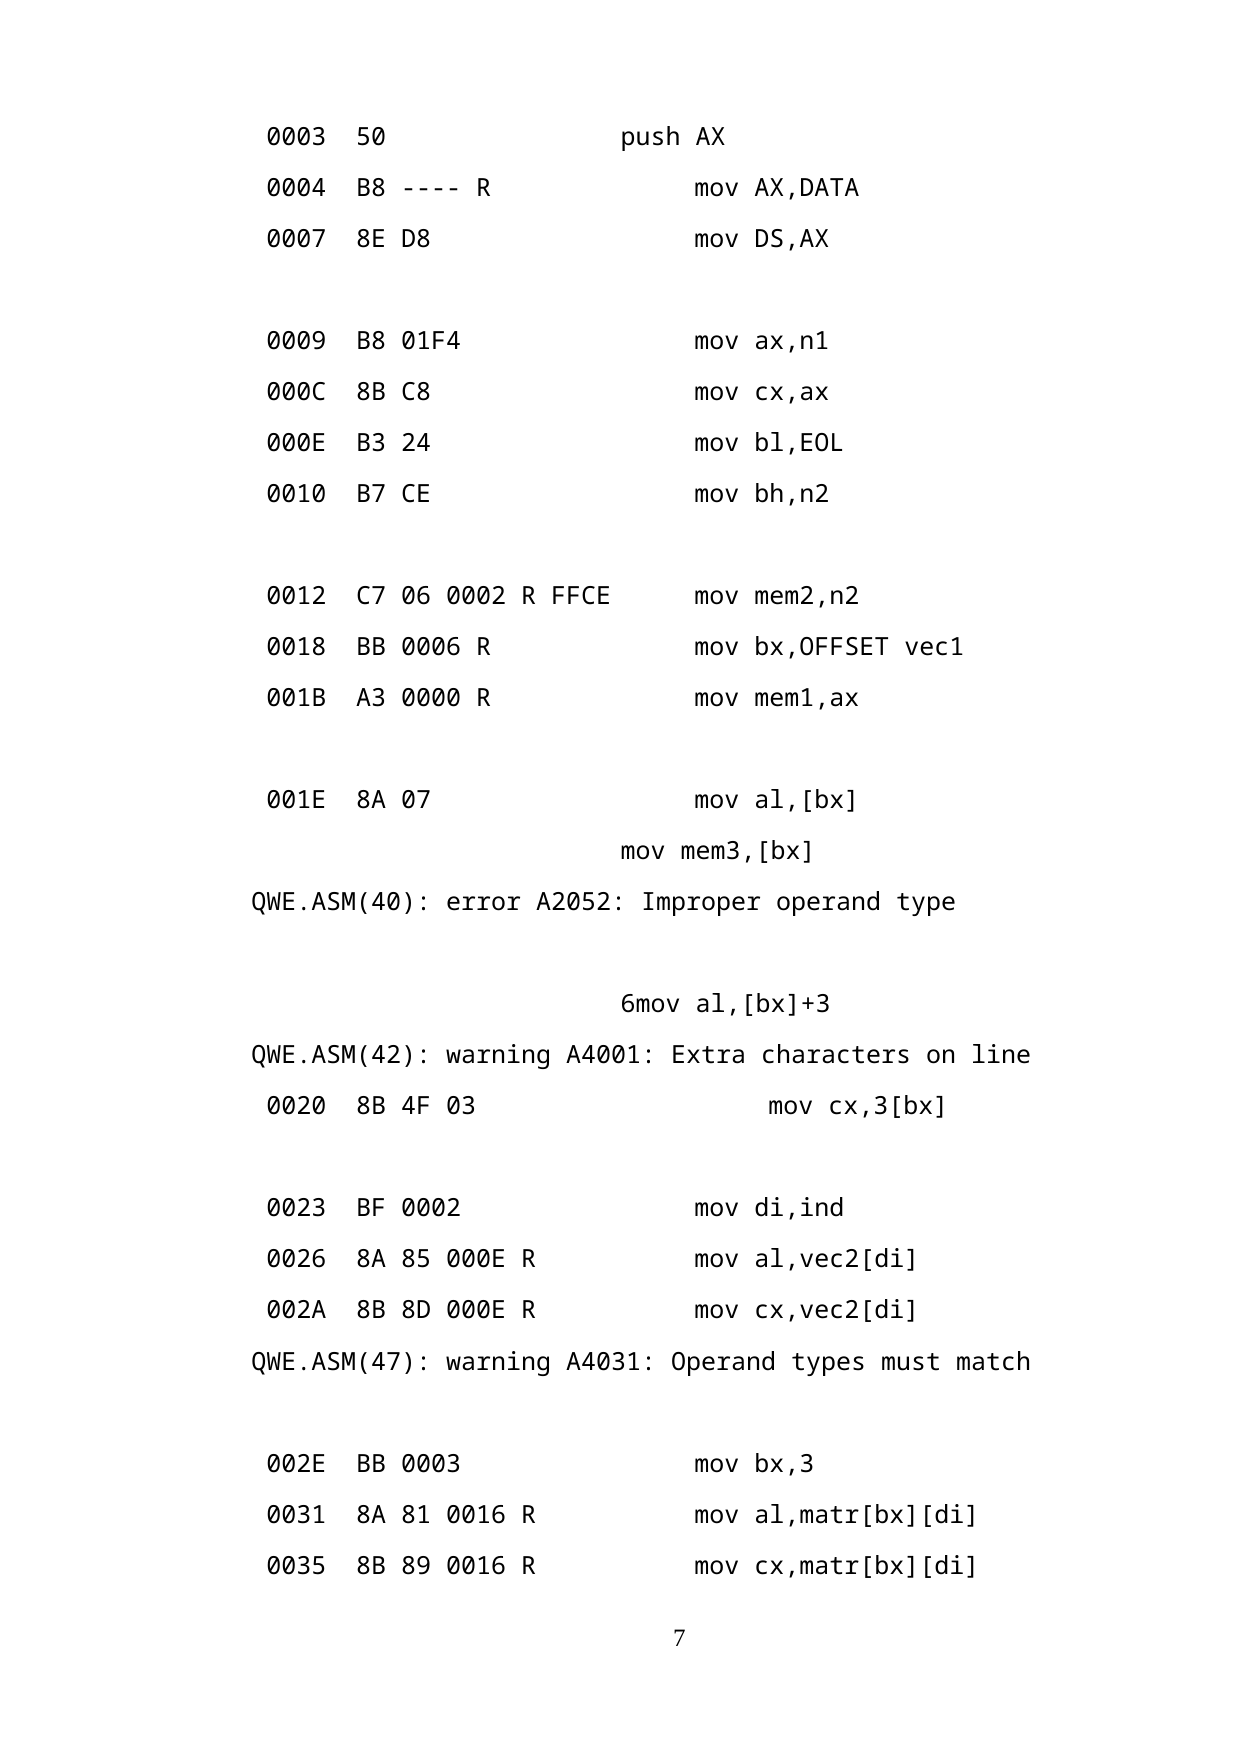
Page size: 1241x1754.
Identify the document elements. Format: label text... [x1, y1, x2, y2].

text 6mov al,[bx]+3 [177, 986, 1181, 1020]
text 0010 B7 CE mov bh,n2 [177, 475, 1181, 509]
text 001B A3 0000 R mov mem1,ax [177, 679, 1181, 714]
text 0031 8A 81 0016 R mov al,matr[bx][di] [177, 1496, 1181, 1530]
text 000C 8B C8 mov cx,ax [177, 373, 1181, 407]
text 0020 8B 4F 03 mov cx,3[bx] [177, 1088, 1181, 1122]
text 001E 8A 07 mov al,[bx] [177, 782, 1181, 816]
text 0003 50 push AX [177, 118, 1181, 152]
text 0023 BF 0002 mov di,ind [177, 1190, 1181, 1224]
text 0026 8A 85 000E R mov al,vec2[di] [177, 1241, 1181, 1275]
text 0007 8E D8 mov DS,AX [177, 220, 1181, 254]
text QWE.ASM(47): warning A4031: Operand types must match [177, 1343, 1181, 1377]
text 0035 8B 89 0016 R mov cx,matr[bx][di] [177, 1547, 1181, 1581]
text 0009 B8 01F4 mov ax,n1 [177, 322, 1181, 356]
text 002E BB 0003 mov bx,3 [177, 1445, 1181, 1479]
text 002A 8B 8D 000E R mov cx,vec2[di] [177, 1292, 1181, 1326]
text 0012 C7 06 0002 R FFCE mov mem2,n2 [177, 577, 1181, 612]
text 000E B3 24 mov bl,EOL [177, 424, 1181, 458]
text 0004 B8 ---- R mov AX,DATA [177, 169, 1181, 203]
text 0018 BB 0006 R mov bx,OFFSET vec1 [177, 628, 1181, 663]
text mov mem3,[bx] [177, 833, 1181, 867]
text QWE.ASM(40): error A2052: Improper operand type [177, 884, 1181, 918]
text QWE.ASM(42): warning A4001: Extra characters on line [177, 1037, 1181, 1071]
